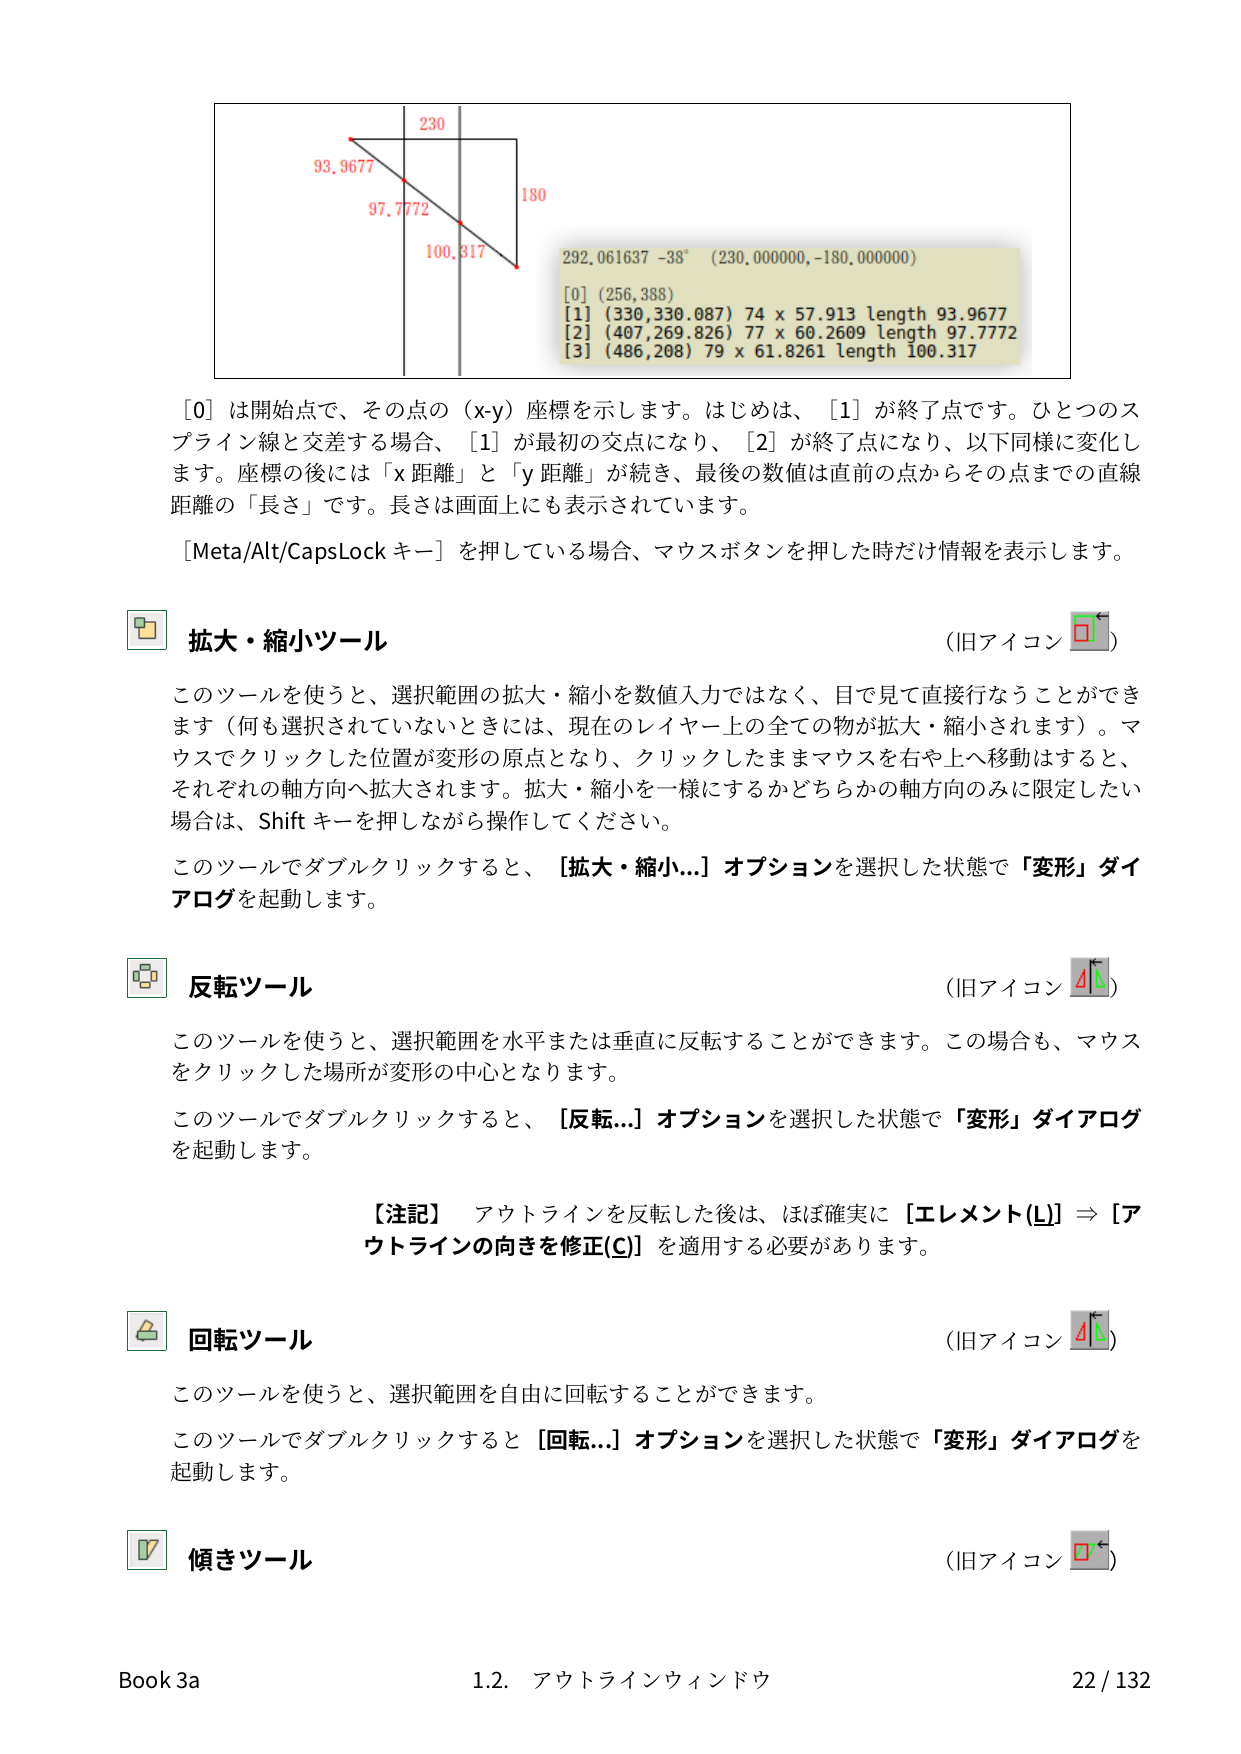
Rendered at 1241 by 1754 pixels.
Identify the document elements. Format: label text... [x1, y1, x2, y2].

picture [1070, 1310, 1110, 1350]
picture [301, 106, 1032, 376]
picture [1070, 1530, 1110, 1570]
table_cell 回転ツール （旧アイコン ） このツールを使うと、選択範囲を自由に回転することができます。 このツールでダブルクリックすると［回転...］オプションを選択した状態で「変形」ダイアログを起動します。 [118, 1296, 1152, 1516]
picture [129, 960, 163, 994]
table_cell 傾きツール （旧アイコン ） [118, 1516, 1152, 1600]
picture [129, 1313, 163, 1347]
picture [1070, 611, 1110, 651]
picture [1070, 957, 1110, 997]
table_cell ［0］は開始点で、その点の（x-y）座標を示します。はじめは、［1］が終了点です。ひとつのスプライン線と交差する場合、［1］が最初の交点になり、［2］が終了点になり、以下同様に変化します。座標の後には「x 距離」と「y 距離」が続き、最後の数値は直前の点からその点までの直線距離の「長さ」です。長さは画面上にも表示されています。 ［Meta/Alt/CapsLock キー］を押している場合、マウスボタンを押した時だけ情報を表示します。 [118, 89, 1152, 595]
picture [129, 1533, 163, 1567]
picture [129, 613, 163, 646]
table_cell 反転ツール （旧アイコン ） このツールを使うと、選択範囲を水平または垂直に反転することができます。この場合も、マウスをクリックした場所が変形の中心となります。 このツールでダブルクリックすると、［反転...］オプションを選択した状態で「変形」ダイアログを起動します。 【注記】 アウトラインを反転した後は、ほぼ確実に［エレメント(L)］⇒［アウトラインの向きを修正(C)］を適用する必要があります。 [118, 943, 1152, 1296]
table_cell 拡大・縮小ツール （旧アイコン ） このツールを使うと、選択範囲の拡大・縮小を数値入力ではなく、目で見て直接行なうことができます（何も選択されていないときには、現在のレイヤー上の全ての物が拡大・縮小されます）。マウスでクリックした位置が変形の原点となり、クリックしたままマウスを右や上へ移動はすると、それぞれの軸方向へ拡大されます。拡大・縮小を一様にするかどちらかの軸方向のみに限定したい場合は、Shift キーを押しながら操作してください。 このツールでダブルクリックすると、［拡大・縮小...］オプションを選択した状態で「変形」ダイアログを起動します。 [118, 595, 1152, 943]
